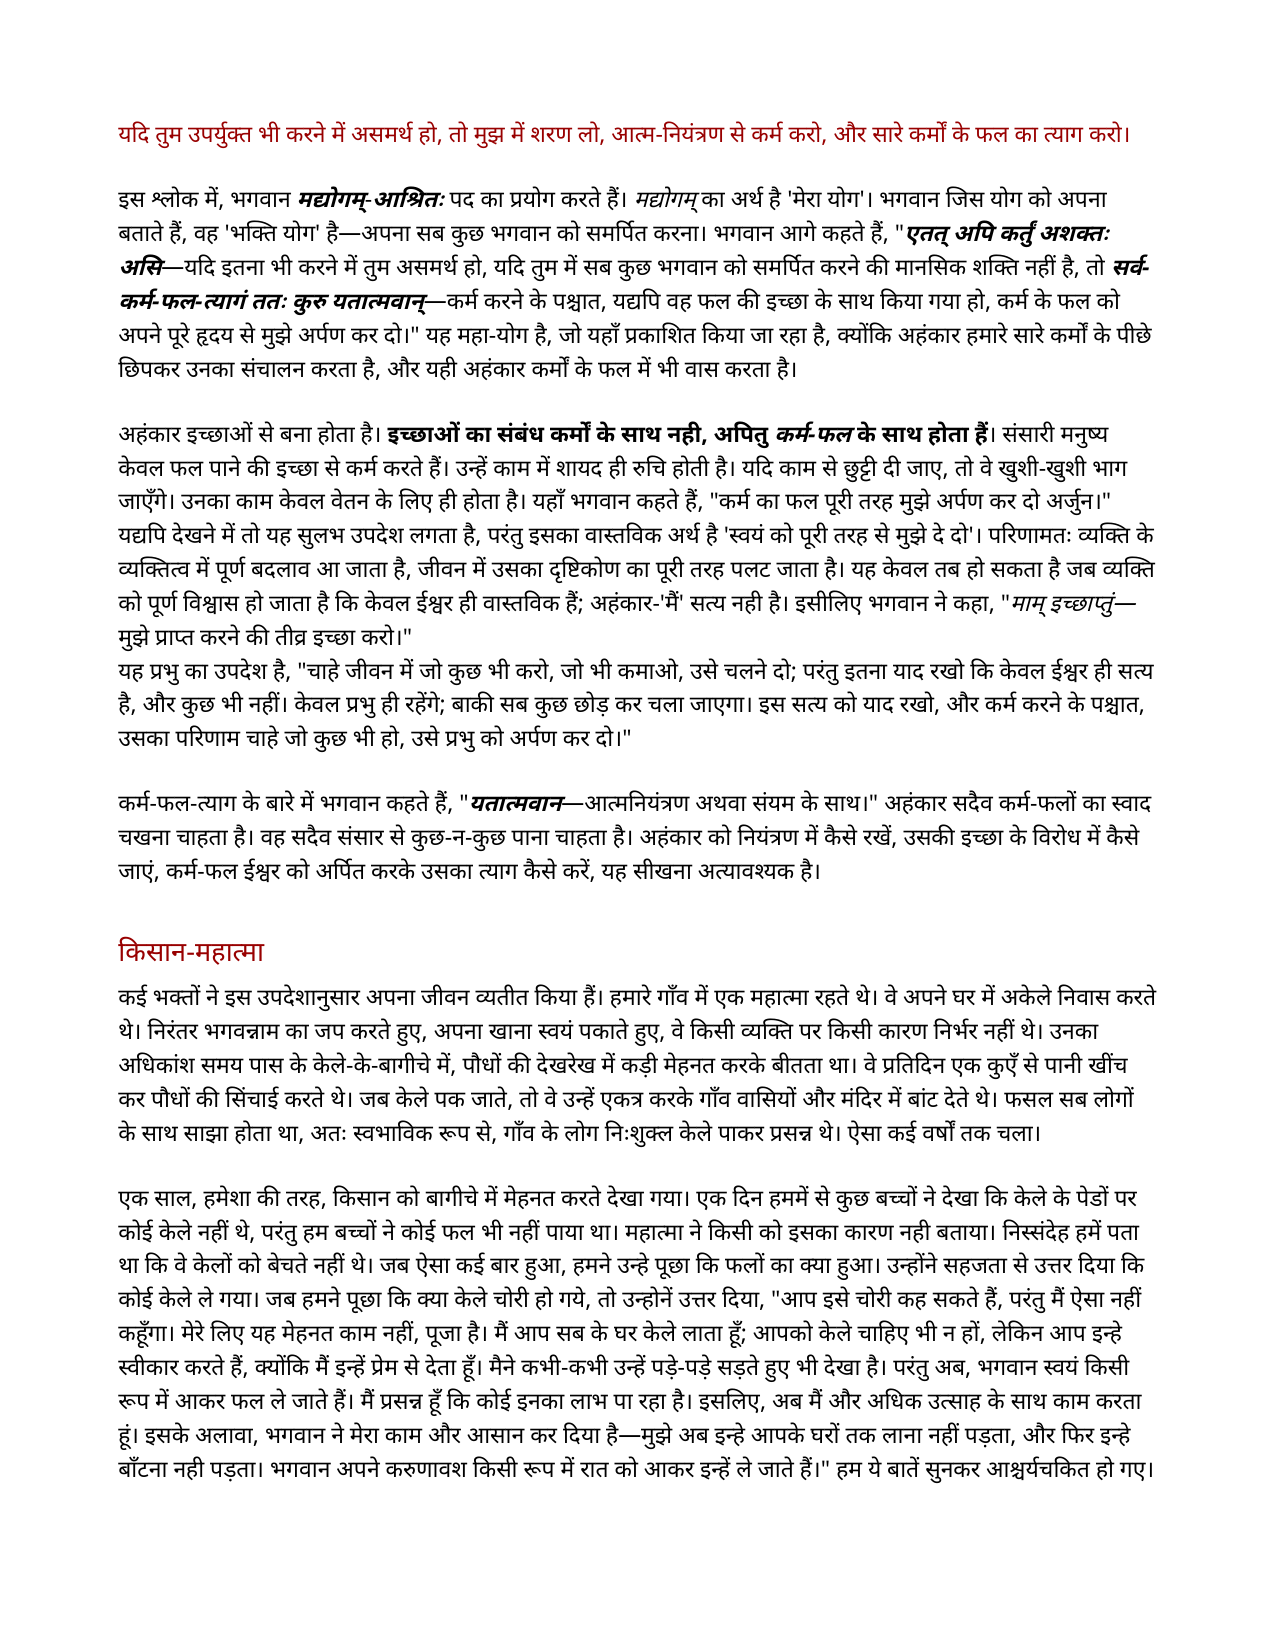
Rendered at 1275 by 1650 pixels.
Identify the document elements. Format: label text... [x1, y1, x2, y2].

text इस श्लोक में, भगवान मद्योगम्-आश्रितः पद का प्रयोग करते हैं। मद्योगम् का अर्थ है 'मेरा योग'। भगवान जिस योग को अपना बताते हैं, वह 'भक्ति योग' है—अपना सब कुछ भगवान को समर्पित करना। भगवान आगे कहते हैं, "एतत् अपि कर्तुं अशक्तः असि—यदि इतना भी करने में तुम असमर्थ हो, यदि तुम में सब कुछ भगवान को समर्पित करने की मानसिक शक्ति नहीं है, तो सर्व-कर्म-फल-त्यागं ततः कुरु यतात्मवान्—कर्म करने के पश्चात, यद्यपि वह फल की इच्छा के साथ किया गया हो, कर्म के फल को अपने पूरे हृदय से मुझे अर्पण कर दो।" यह महा-योग है, जो यहाँ प्रकाशित किया जा रहा है, क्योंकि अहंकार हमारे सारे कर्मों के पीछे छिपकर उनका संचालन करता है, और यही अहंकार कर्मों के फल में भी वास करता है। [118, 183, 1157, 386]
subtitle किसान-महात्मा [118, 933, 1157, 973]
text यदि तुम उपर्युक्त भी करने में असमर्थ हो, तो मुझ में शरण लो, आत्म-नियंत्रण से कर्म करो, और सारे कर्मों के फल का त्याग करो। [118, 118, 1157, 152]
text यह प्रभु का उपदेश है, "चाहे जीवन में जो कुछ भी करो, जो भी कमाओ, उसे चलने दो; परंतु इतना याद रखो कि केवल ईश्वर ही सत्य है, और कुछ भी नहीं। केवल प्रभु ही रहेंगे; बाकी सब कुछ छोड़ कर चला जाएगा। इस सत्य को याद रखो, और कर्म करने के पश्चात, उसका परिणाम चाहे जो कुछ भी हो, उसे प्रभु को अर्पण कर दो।" [118, 654, 1157, 756]
text कर्म-फल-त्याग के बारे में भगवान कहते हैं, "यतात्मवान—आत्मनियंत्रण अथवा संयम के साथ।" अहंकार सदैव कर्म-फलों का स्वाद चखना चाहता है। वह सदैव संसार से कुछ-न-कुछ पाना चाहता है। अहंकार को नियंत्रण में कैसे रखें, उसकी इच्छा के विरोध में कैसे जाएं, कर्म-फल ईश्वर को अर्पित करके उसका त्याग कैसे करें, यह सीखना अत्यावश्यक है। [118, 787, 1157, 889]
text कई भक्तों ने इस उपदेशानुसार अपना जीवन व्यतीत किया हैं। हमारे गाँव में एक महात्मा रहते थे। वे अपने घर में अकेले निवास करते थे। निरंतर भगवन्नाम का जप करते हुए, अपना खाना स्वयं पकाते हुए, वे किसी व्यक्ति पर किसी कारण निर्भर नहीं थे। उनका अधिकांश समय पास के केले-के-बागीचे में, पौधों की देखरेख में कड़ी मेहनत करके बीतता था। वे प्रतिदिन एक कुएँ से पानी खींच कर पौधों की सिंचाई करते थे। जब केले पक जाते, तो वे उन्हें एकत्र करके गाँव वासियों और मंदिर में बांट देते थे। फसल सब लोगों के साथ साझा होता था, अतः स्वभाविक रूप से, गाँव के लोग निःशुक्ल केले पाकर प्रसन्न थे। ऐसा कई वर्षों तक चला। [118, 985, 1157, 1151]
text एक साल, हमेशा की तरह, किसान को बागीचे में मेहनत करते देखा गया। एक दिन हममें से कुछ बच्चों ने देखा कि केले के पेडों पर कोई केले नहीं थे, परंतु हम बच्चों ने कोई फल भी नहीं पाया था। महात्मा ने किसी को इसका कारण नही बताया। निस्संदेह हमें पता था कि वे केलों को बेचते नहीं थे। जब ऐसा कई बार हुआ, हमने उन्हे पूछा कि फलों का क्या हुआ। उन्होंने सहजता से उत्तर दिया कि कोई केले ले गया। जब हमने पूछा कि क्या केले चोरी हो गये, तो उन्होनें उत्तर दिया, "आप इसे चोरी कह सकते हैं, परंतु मैं ऐसा नहीं कहूँगा। मेरे लिए यह मेहनत काम नहीं, पूजा है। मैं आप सब के घर केले लाता हूँ; आपको केले चाहिए भी न हों, लेकिन आप इन्हे स्वीकार करते हैं, क्योंकि मैं इन्हें प्रेम से देता हूँ। मैने कभी-कभी उन्हें पड़े-पड़े सड़ते हुए भी देखा है। परंतु अब, भगवान स्वयं किसी रूप में आकर फल ले जाते हैं। मैं प्रसन्न हूँ कि कोई इनका लाभ पा रहा है। इसलिए, अब मैं और अधिक उत्साह के साथ काम करता हूं। इसके अलावा, भगवान ने मेरा काम और आसान कर दिया है—मुझे अब इन्हे आपके घरों तक लाना नहीं पड़ता, और फिर इन्हे बाँटना नही पड़ता। भगवान अपने करुणावश किसी रूप में रात को आकर इन्हें ले जाते हैं।" हम ये बातें सुनकर आश्चर्यचकित हो गए। [118, 1182, 1157, 1486]
text अहंकार इच्छाओं से बना होता है। इच्छाओं का संबंध कर्मों के साथ नही, अपितु कर्म-फल के साथ होता हैं। संसारी मनुष्य केवल फल पाने की इच्छा से कर्म करते हैं। उन्हें काम में शायद ही रुचि होती है। यदि काम से छुट्टी दी जाए, तो वे खुशी-खुशी भाग जाएँगे। उनका काम केवल वेतन के लिए ही होता है। यहाँ भगवान कहते हैं, "कर्म का फल पूरी तरह मुझे अर्पण कर दो अर्जुन।" यद्यपि देखने में तो यह सुलभ उपदेश लगता है, परंतु इसका वास्तविक अर्थ है 'स्वयं को पूरी तरह से मुझे दे दो'। परिणामतः व्यक्ति के व्यक्तित्व में पूर्ण बदलाव आ जाता है, जीवन में उसका दृष्टिकोण का पूरी तरह पलट जाता है। यह केवल तब हो सकता है जब व्यक्ति को पूर्ण विश्वास हो जाता है कि केवल ईश्वर ही वास्तविक हैं; अहंकार-'मैं' सत्य नही है। इसीलिए भगवान ने कहा, "माम् इच्छाप्तुं—मुझे प्राप्त करने की तीव्र इच्छा करो।" [118, 418, 1157, 654]
